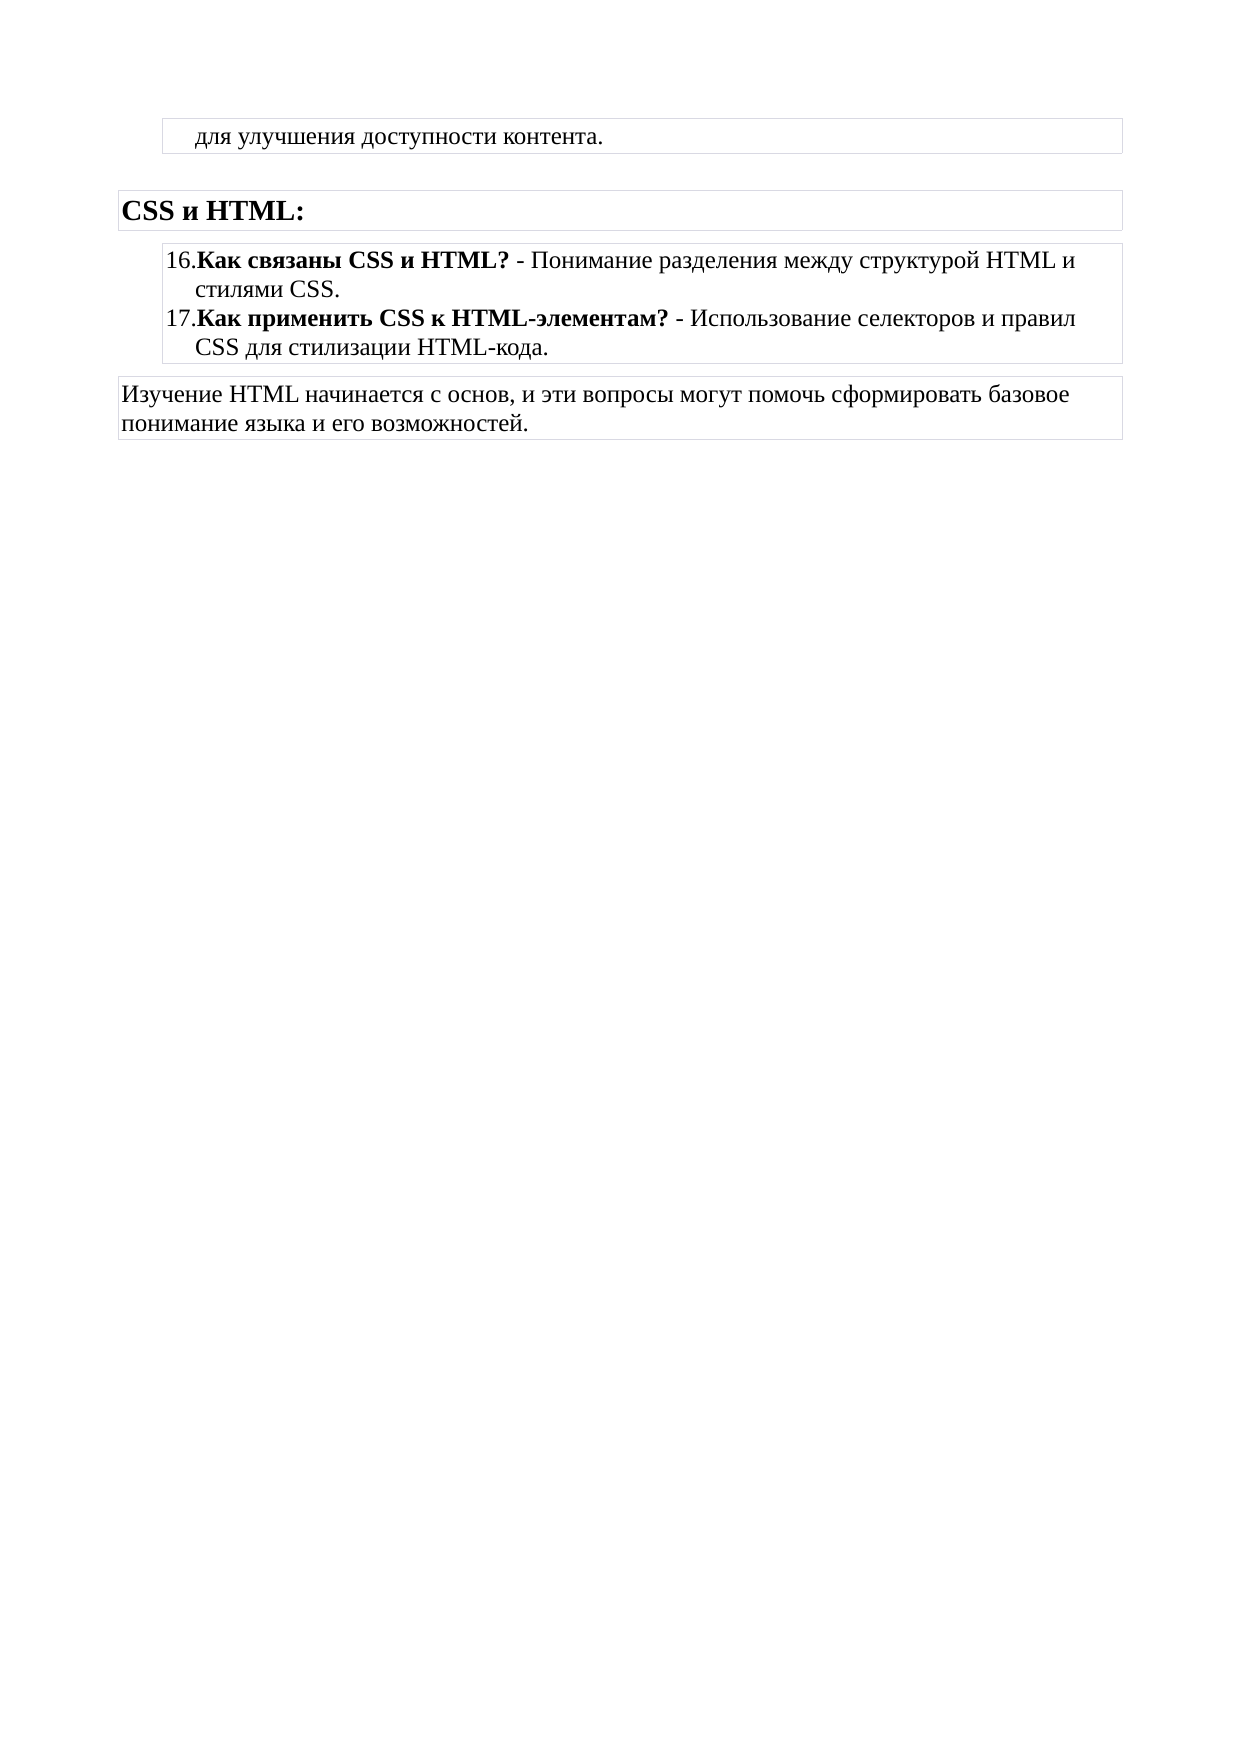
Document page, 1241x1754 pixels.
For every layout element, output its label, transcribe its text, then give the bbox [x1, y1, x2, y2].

list Как связаны CSS и HTML? - Понимание разделения между структурой HTML и стилями CSS. [163, 244, 1122, 300]
subtitle CSS и HTML: [119, 191, 1122, 230]
list Как применить CSS к HTML-элементам? - Использование селекторов и правил CSS для стилизации HTML-кода. [163, 300, 1122, 363]
list для улучшения доступности контента. [163, 119, 1122, 153]
text Изучение HTML начинается с основ, и эти вопросы могут помочь сформировать базовое понимание языка и его возможностей. [119, 377, 1122, 439]
